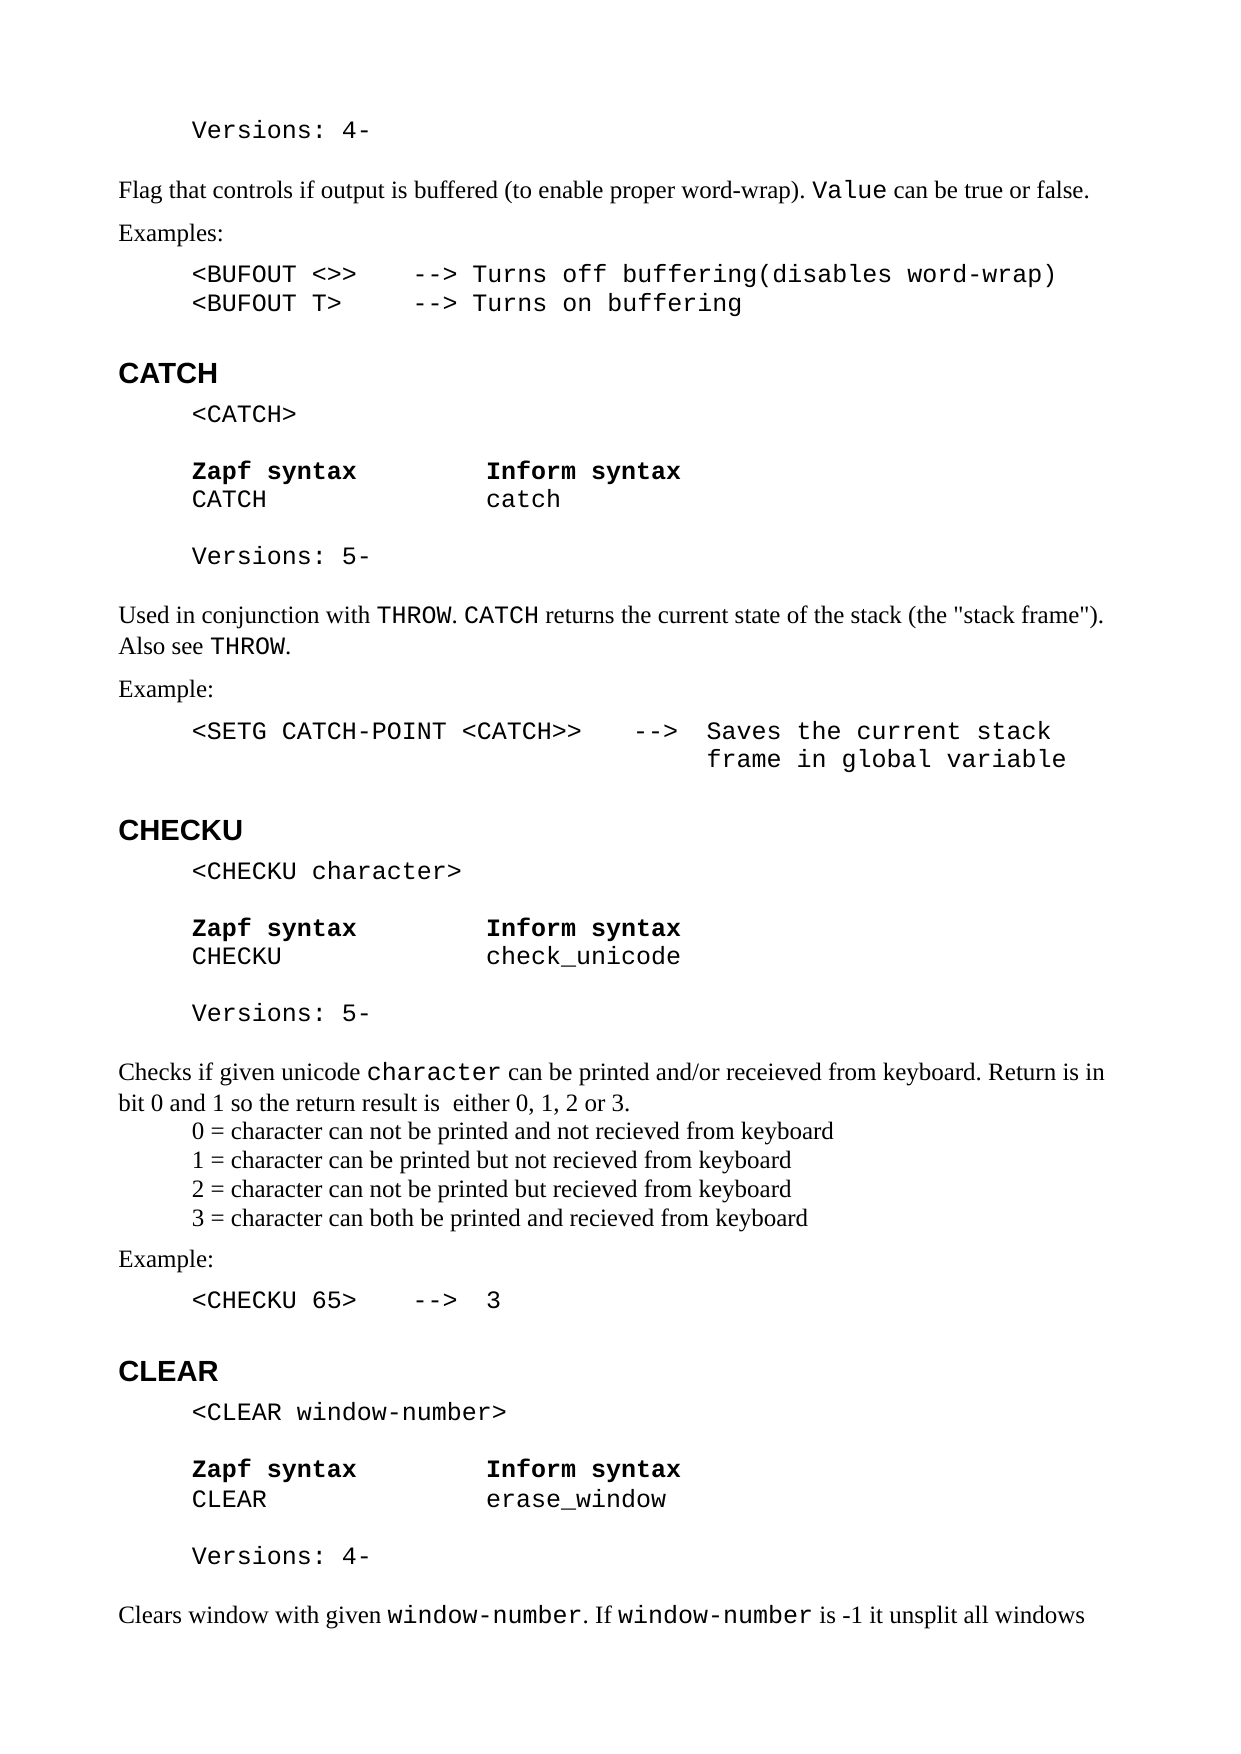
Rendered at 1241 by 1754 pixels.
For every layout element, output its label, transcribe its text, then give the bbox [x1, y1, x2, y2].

text Example: [118, 674, 1122, 703]
text Versions: 4- [118, 1544, 1122, 1572]
subtitle CLEAR [118, 1353, 1122, 1387]
text Examples: [118, 218, 1122, 247]
text Checks if given unicode character can be printed and/or receieved from keyboard. Return is in bit 0 and 1 so the return result is either 0, 1, 2 or 3. 0 = character can not be printed and not recieved from keyboard 1 = character can be printed but not recieved from keyboard 2 = character can not be printed but recieved from keyboard 3 = character can both be printed and recieved from keyboard [118, 1057, 1122, 1231]
text Versions: 4- [192, 118, 1122, 146]
text Clears window with given window-number. If window-number is -1 it unsplit all windows [118, 1600, 1122, 1631]
text Zapf syntax Inform syntax [192, 459, 1122, 487]
text Zapf syntax Inform syntax [118, 1456, 1122, 1484]
text Zapf syntax Inform syntax [192, 915, 1122, 943]
text <BUFOUT <>> --> Turns off buffering(disables word-wrap) <BUFOUT T> --> Turns on buffering [118, 259, 1122, 318]
text Flag that controls if output is buffered (to enable proper word-wrap). Value can be true or false. [118, 175, 1122, 206]
text <CHECKU 65> --> 3 [118, 1285, 1122, 1316]
text Versions: 5- [192, 1000, 1122, 1028]
text <CLEAR window-number> [192, 1399, 1122, 1428]
text <CHECKU character> [192, 858, 1122, 887]
text <SETG CATCH-POINT <CATCH>> --> Saves the current stack frame in global variable [118, 716, 1122, 775]
text Versions: 5- [192, 544, 1122, 572]
text Used in conjunction with THROW. CATCH returns the current state of the stack (the "stack frame"). Also see THROW. [118, 600, 1122, 662]
text CLEAR erase_window [118, 1484, 1122, 1515]
text <CATCH> [192, 402, 1122, 430]
text Example: [118, 1244, 1122, 1273]
text CHECKU check_unicode [192, 943, 1122, 972]
text CATCH catch [192, 487, 1122, 515]
subtitle CATCH [118, 356, 1122, 389]
subtitle CHECKU [118, 812, 1122, 846]
